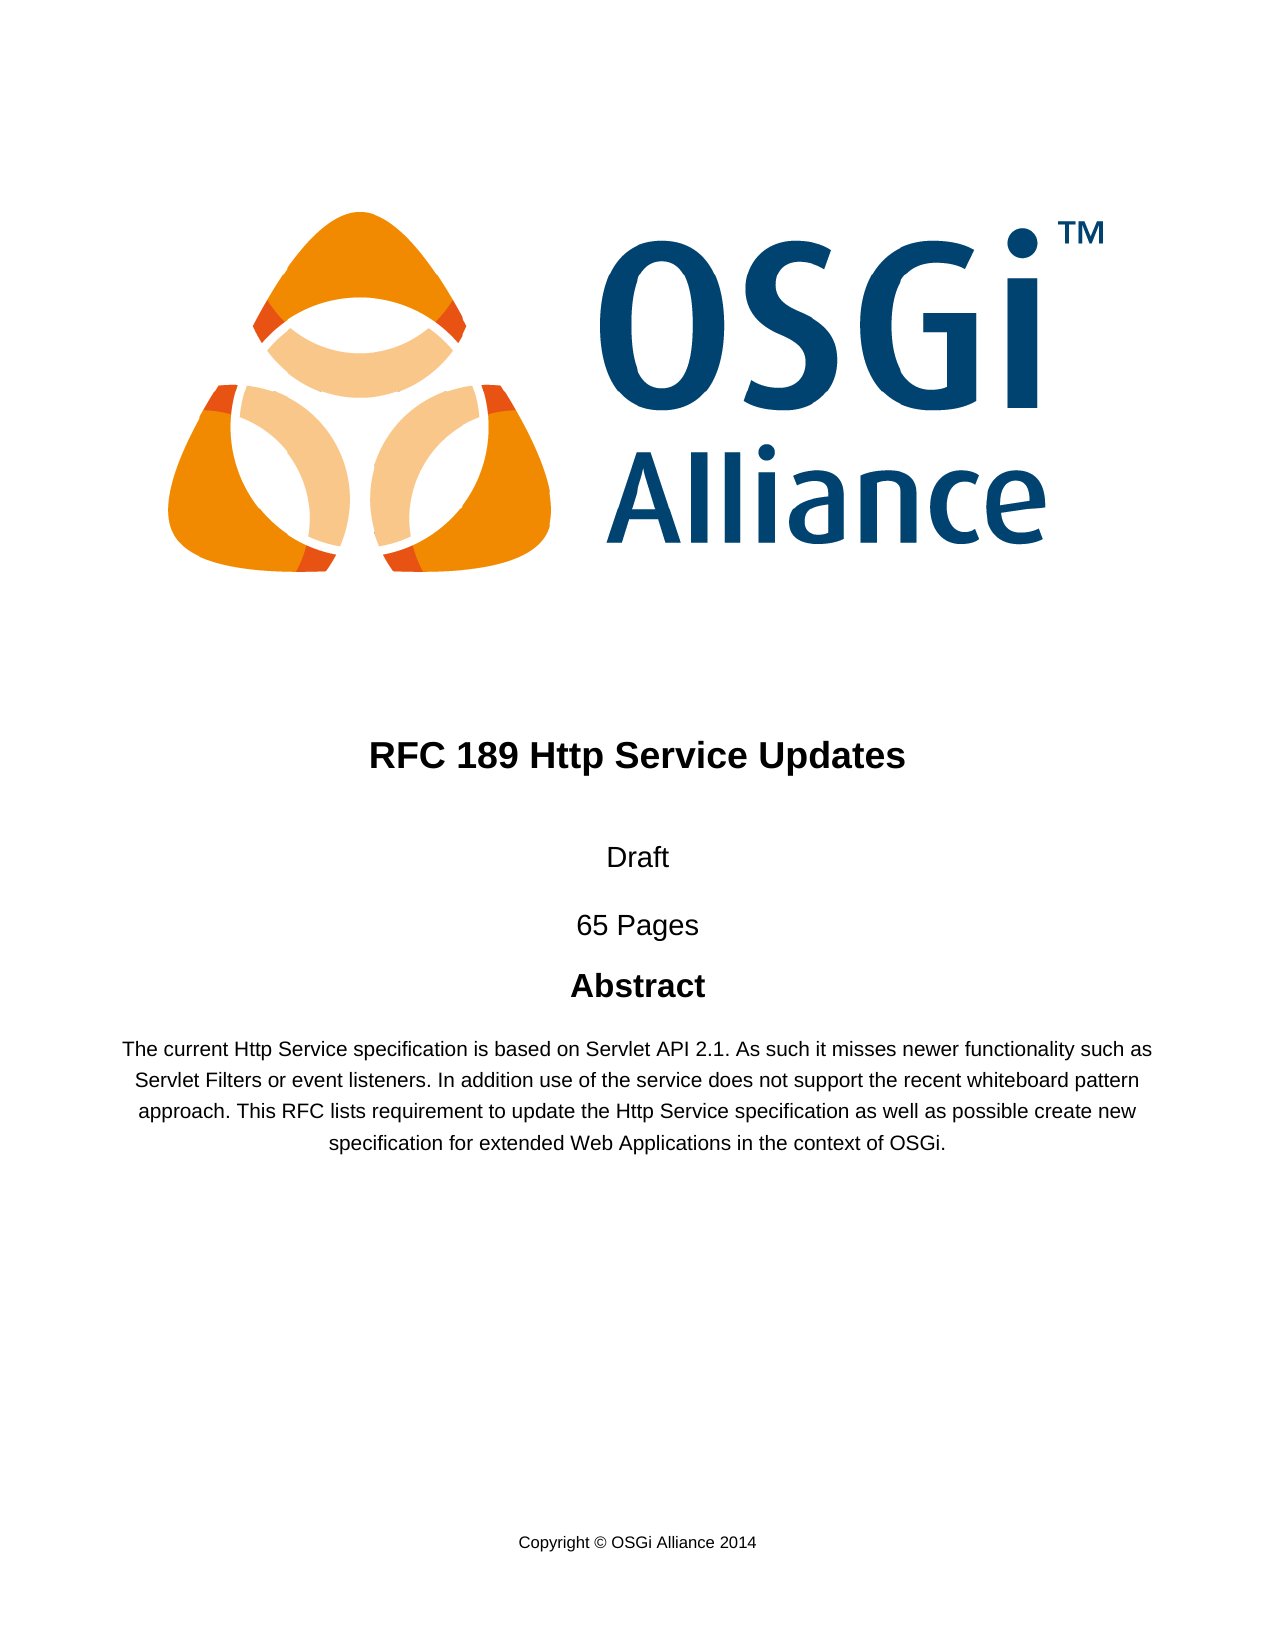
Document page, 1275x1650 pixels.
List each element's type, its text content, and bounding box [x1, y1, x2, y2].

text Abstract [112, 966, 1162, 1004]
title RFC 189 Http Service Updates [112, 733, 1162, 776]
title Draft 65 Pages [112, 841, 1162, 941]
picture [112, 158, 1163, 626]
text The current Http Service specification is based on Servlet API 2.1. As such it misses newer functionality such as Servlet Filters or event listeners. In addition use of the service does not support the recent whiteboard pattern approach. This RFC lists requirement to update the Http Service specification as well as possible create new specification for extended Web Applications in the context of OSGi. [112, 1029, 1162, 1154]
